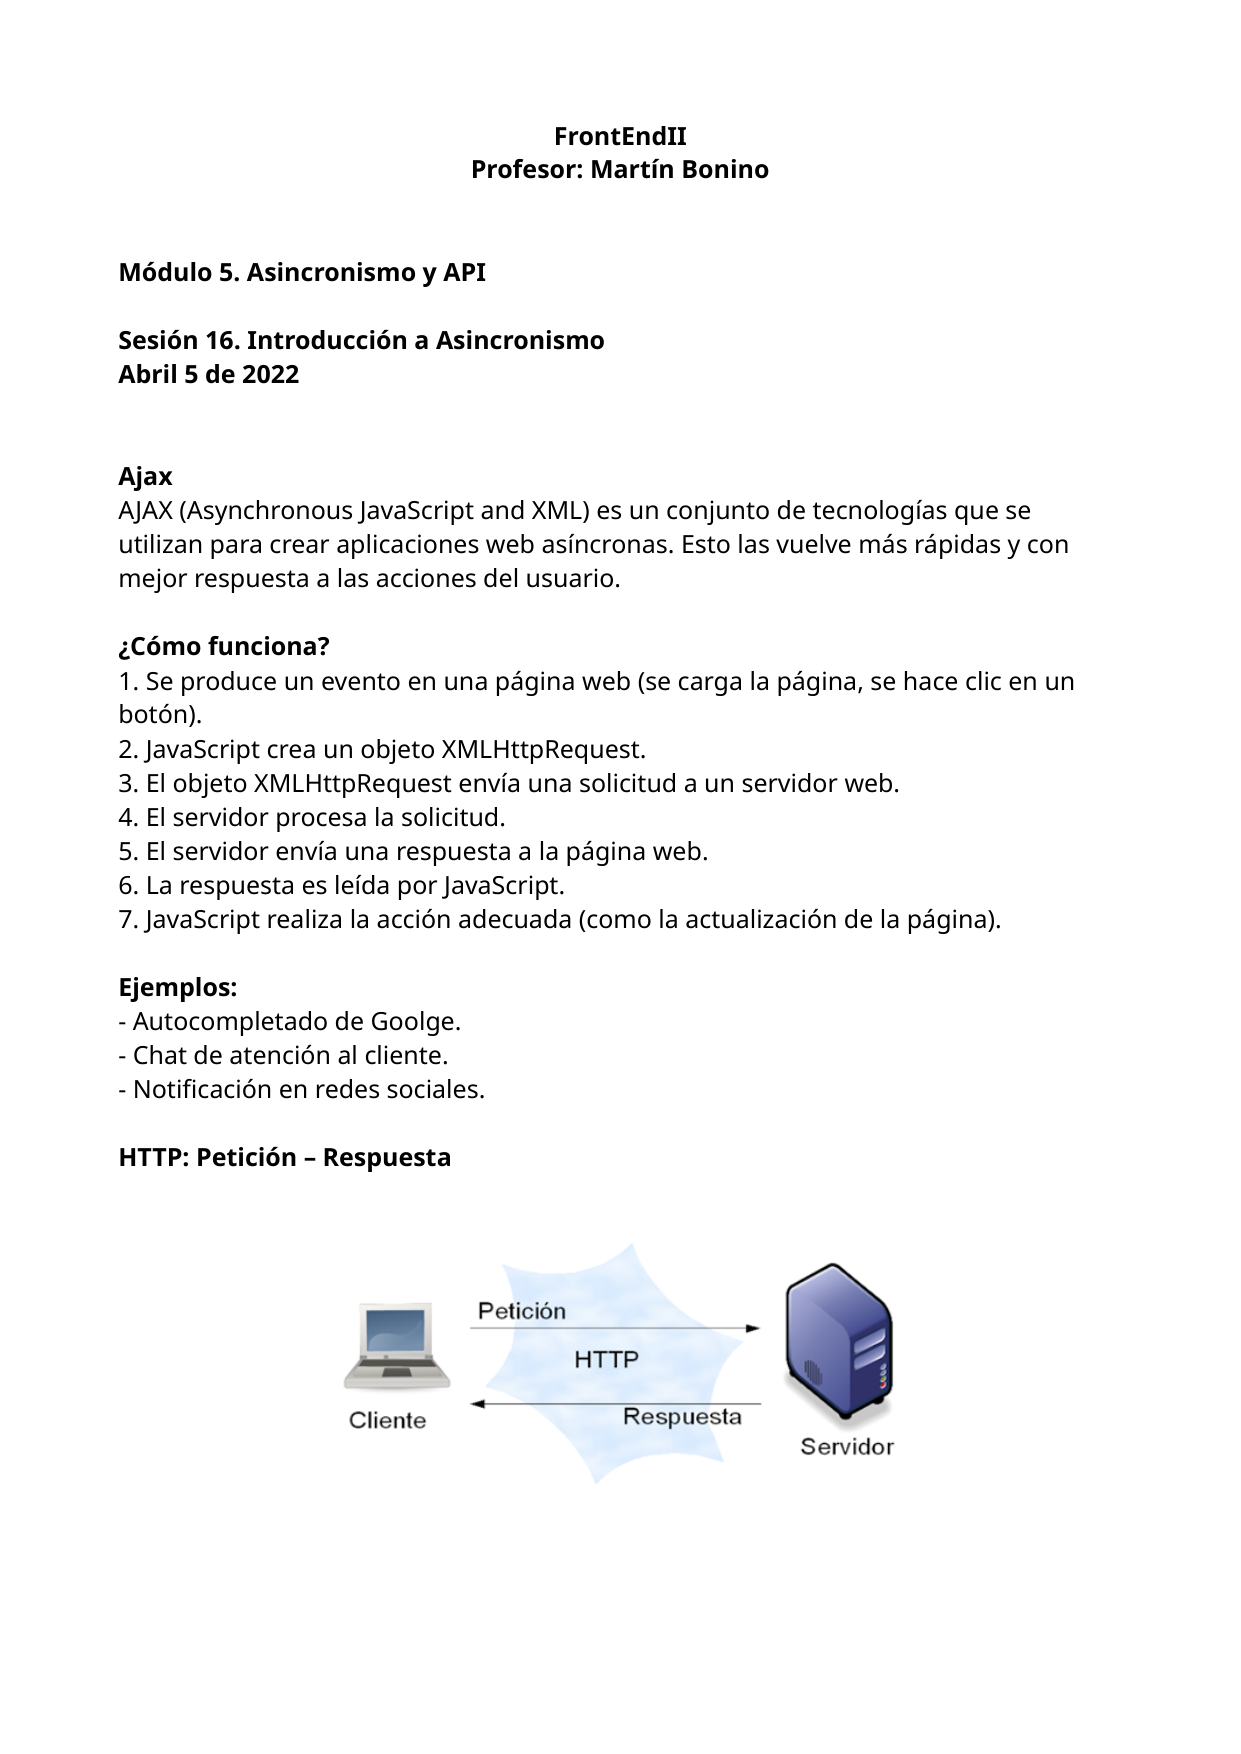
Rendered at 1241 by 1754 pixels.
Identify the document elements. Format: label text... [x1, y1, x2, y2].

text 4. El servidor procesa la solicitud. [118, 799, 1122, 833]
text Ajax [118, 459, 1122, 493]
text AJAX (Asynchronous JavaScript and XML) es un conjunto de tecnologías que se utilizan para crear aplicaciones web asíncronas. Esto las vuelve más rápidas y con mejor respuesta a las acciones del usuario. [118, 493, 1122, 595]
text 1. Se produce un evento en una página web (se carga la página, se hace clic en un botón). [118, 663, 1122, 731]
text 7. JavaScript realiza la acción adecuada (como la actualización de la página). [118, 902, 1122, 936]
text Módulo 5. Asincronismo y API [118, 254, 1122, 288]
picture [332, 1197, 908, 1513]
text - Chat de atención al cliente. [118, 1038, 1122, 1072]
text 3. El objeto XMLHttpRequest envía una solicitud a un servidor web. [118, 765, 1122, 799]
text 6. La respuesta es leída por JavaScript. [118, 867, 1122, 902]
text 2. JavaScript crea un objeto XMLHttpRequest. [118, 731, 1122, 765]
text Profesor: Martín Bonino [118, 152, 1122, 186]
text FrontEndII [118, 118, 1122, 152]
text ¿Cómo funciona? [118, 629, 1122, 663]
text 5. El servidor envía una respuesta a la página web. [118, 833, 1122, 867]
text - Autocompletado de Goolge. [118, 1004, 1122, 1038]
text HTTP: Petición – Respuesta [118, 1140, 1122, 1174]
text - Notificación en redes sociales. [118, 1072, 1122, 1106]
text Ejemplos: [118, 970, 1122, 1004]
text Sesión 16. Introducción a Asincronismo [118, 322, 1122, 357]
text Abril 5 de 2022 [118, 357, 1122, 391]
